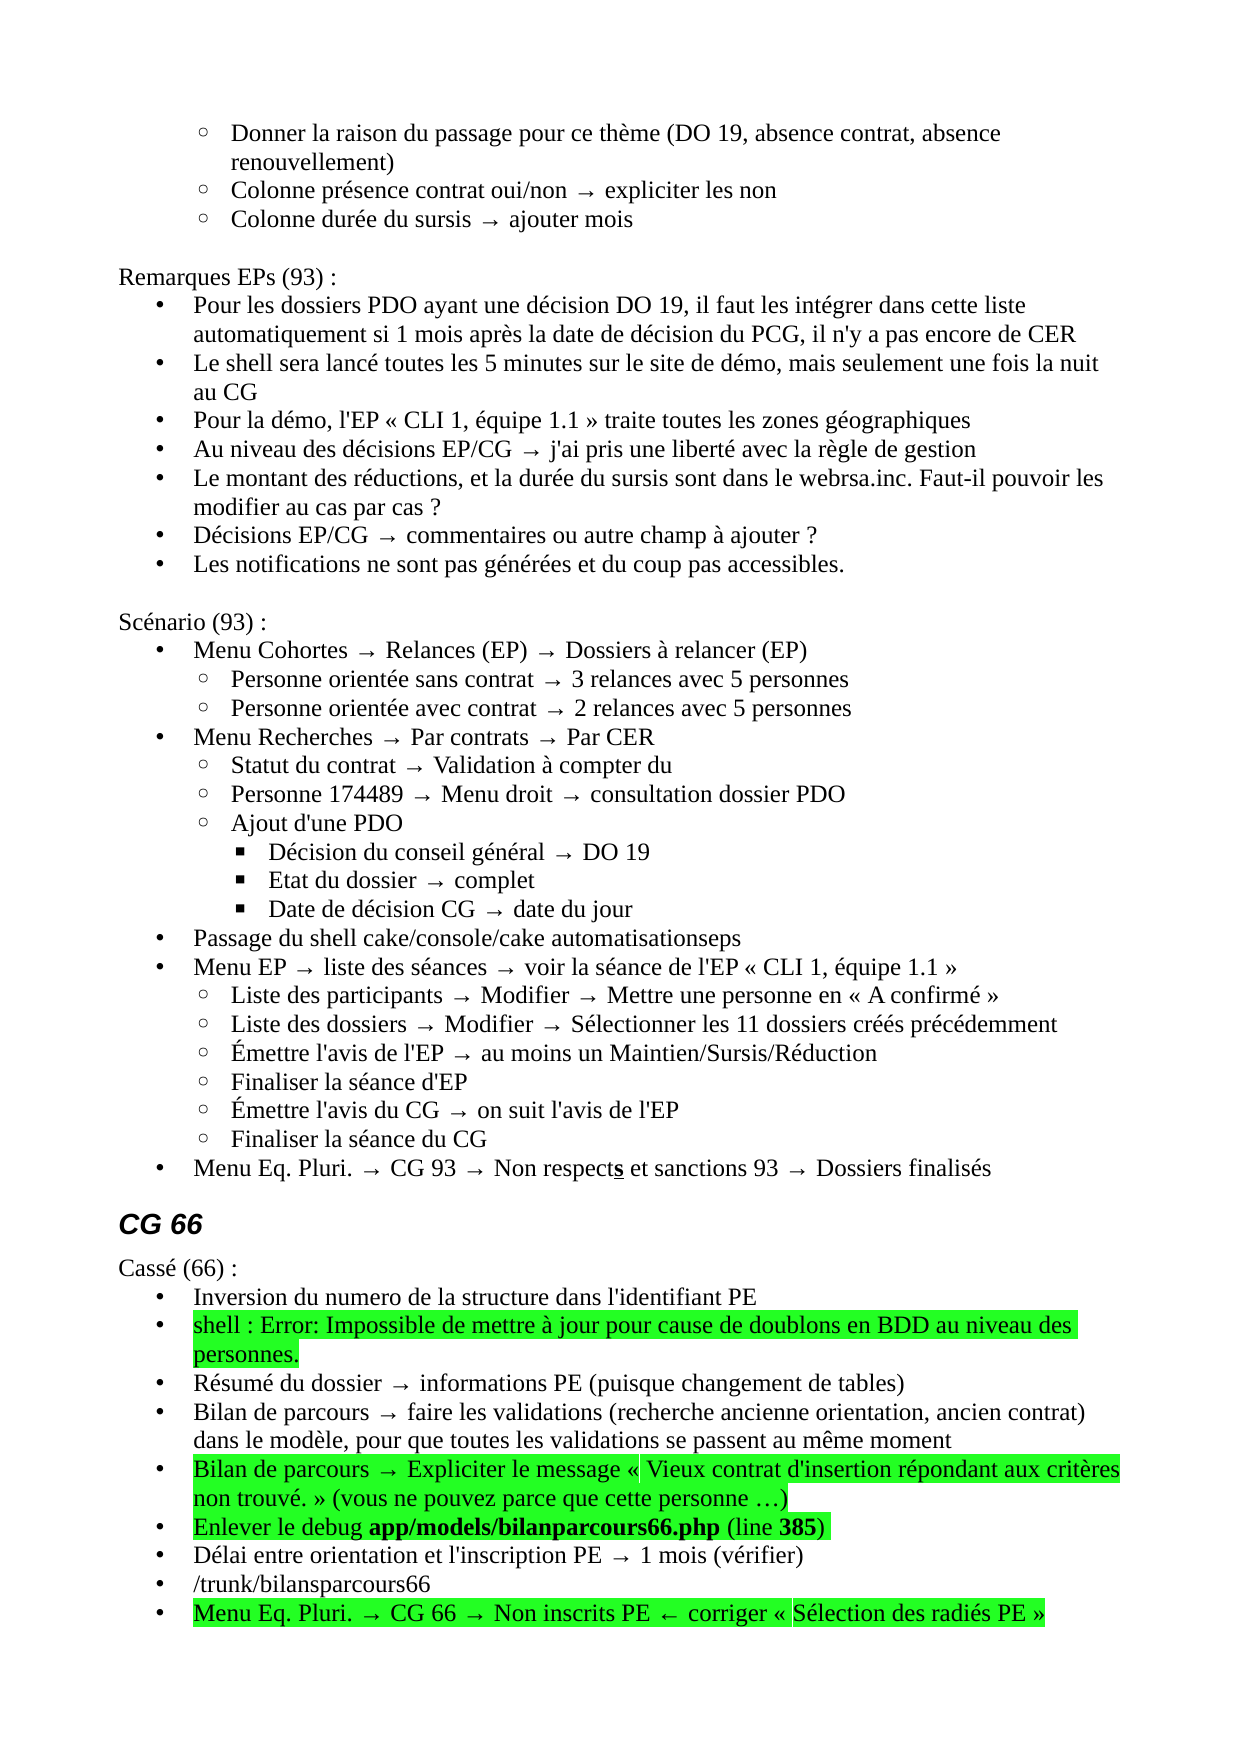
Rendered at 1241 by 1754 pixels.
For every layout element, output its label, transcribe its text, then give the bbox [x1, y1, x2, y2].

list Émettre l'avis de l'EP → au moins un Maintien/Sursis/Réduction [193, 1038, 1122, 1067]
list Enlever le debug app/models/bilanparcours66.php (line 385) [156, 1512, 1122, 1540]
list Menu Recherches → Par contrats → Par CER [156, 722, 1122, 751]
list Menu Cohortes → Relances (EP) → Dossiers à relancer (EP) [156, 636, 1122, 664]
list Pour les dossiers PDO ayant une décision DO 19, il faut les intégrer dans cette liste automatiquement si 1 mois après la date de décision du PCG, il n'y a pas encore de CER [156, 291, 1122, 348]
list Liste des participants → Modifier → Mettre une personne en « A confirmé » [193, 981, 1122, 1009]
text Cassé (66) : [118, 1253, 1122, 1282]
list Émettre l'avis du CG → on suit l'avis de l'EP [193, 1096, 1122, 1124]
list Finaliser la séance d'EP [193, 1067, 1122, 1096]
list Au niveau des décisions EP/CG → j'ai pris une liberté avec la règle de gestion [156, 434, 1122, 463]
list shell : Error: Impossible de mettre à jour pour cause de doublons en BDD au niveau des personnes. [156, 1310, 1122, 1368]
list Personne orientée avec contrat → 2 relances avec 5 personnes [193, 693, 1122, 722]
list Le shell sera lancé toutes les 5 minutes sur le site de démo, mais seulement une fois la nuit au CG [156, 348, 1122, 406]
list Statut du contrat → Validation à compter du [193, 751, 1122, 779]
list Menu Eq. Pluri. → CG 66 → Non inscrits PE ← corriger « Sélection des radiés PE » [156, 1598, 1122, 1627]
list Menu Eq. Pluri. → CG 93 → Non respects et sanctions 93 → Dossiers finalisés [156, 1153, 1122, 1182]
list Finaliser la séance du CG [193, 1124, 1122, 1153]
list Personne orientée sans contrat → 3 relances avec 5 personnes [193, 664, 1122, 693]
list /trunk/bilansparcours66 [156, 1569, 1122, 1598]
list Passage du shell cake/console/cake automatisationseps [156, 923, 1122, 952]
list Menu EP → liste des séances → voir la séance de l'EP « CLI 1, équipe 1.1 » [156, 952, 1122, 981]
list Les notifications ne sont pas générées et du coup pas accessibles. [156, 549, 1122, 578]
list Décisions EP/CG → commentaires ou autre champ à ajouter ? [156, 521, 1122, 549]
text Scénario (93) : [118, 607, 1122, 636]
list Le montant des réductions, et la durée du sursis sont dans le webrsa.inc. Faut-il pouvoir les modifier au cas par cas ? [156, 463, 1122, 521]
list Colonne présence contrat oui/non → expliciter les non [193, 176, 1122, 204]
list Personne 174489 → Menu droit → consultation dossier PDO [193, 779, 1122, 808]
list Date de décision CG → date du jour [231, 894, 1122, 923]
list Bilan de parcours → Expliciter le message « Vieux contrat d'insertion répondant aux critères non trouvé. » (vous ne pouvez parce que cette personne …) [156, 1454, 1122, 1512]
list Inversion du numero de la structure dans l'identifiant PE [156, 1282, 1122, 1310]
list Liste des dossiers → Modifier → Sélectionner les 11 dossiers créés précédemment [193, 1009, 1122, 1038]
list Pour la démo, l'EP « CLI 1, équipe 1.1 » traite toutes les zones géographiques [156, 406, 1122, 434]
list Décision du conseil général → DO 19 [231, 837, 1122, 866]
list Résumé du dossier → informations PE (puisque changement de tables) [156, 1368, 1122, 1397]
list Donner la raison du passage pour ce thème (DO 19, absence contrat, absence renouvellement) [193, 118, 1122, 176]
subtitle CG 66 [118, 1207, 1122, 1240]
list Ajout d'une PDO [193, 808, 1122, 837]
list Délai entre orientation et l'inscription PE → 1 mois (vérifier) [156, 1540, 1122, 1569]
text Remarques EPs (93) : [118, 262, 1122, 291]
list Bilan de parcours → faire les validations (recherche ancienne orientation, ancien contrat) dans le modèle, pour que toutes les validations se passent au même moment [156, 1397, 1122, 1454]
list Etat du dossier → complet [231, 866, 1122, 894]
list Colonne durée du sursis → ajouter mois [193, 204, 1122, 233]
